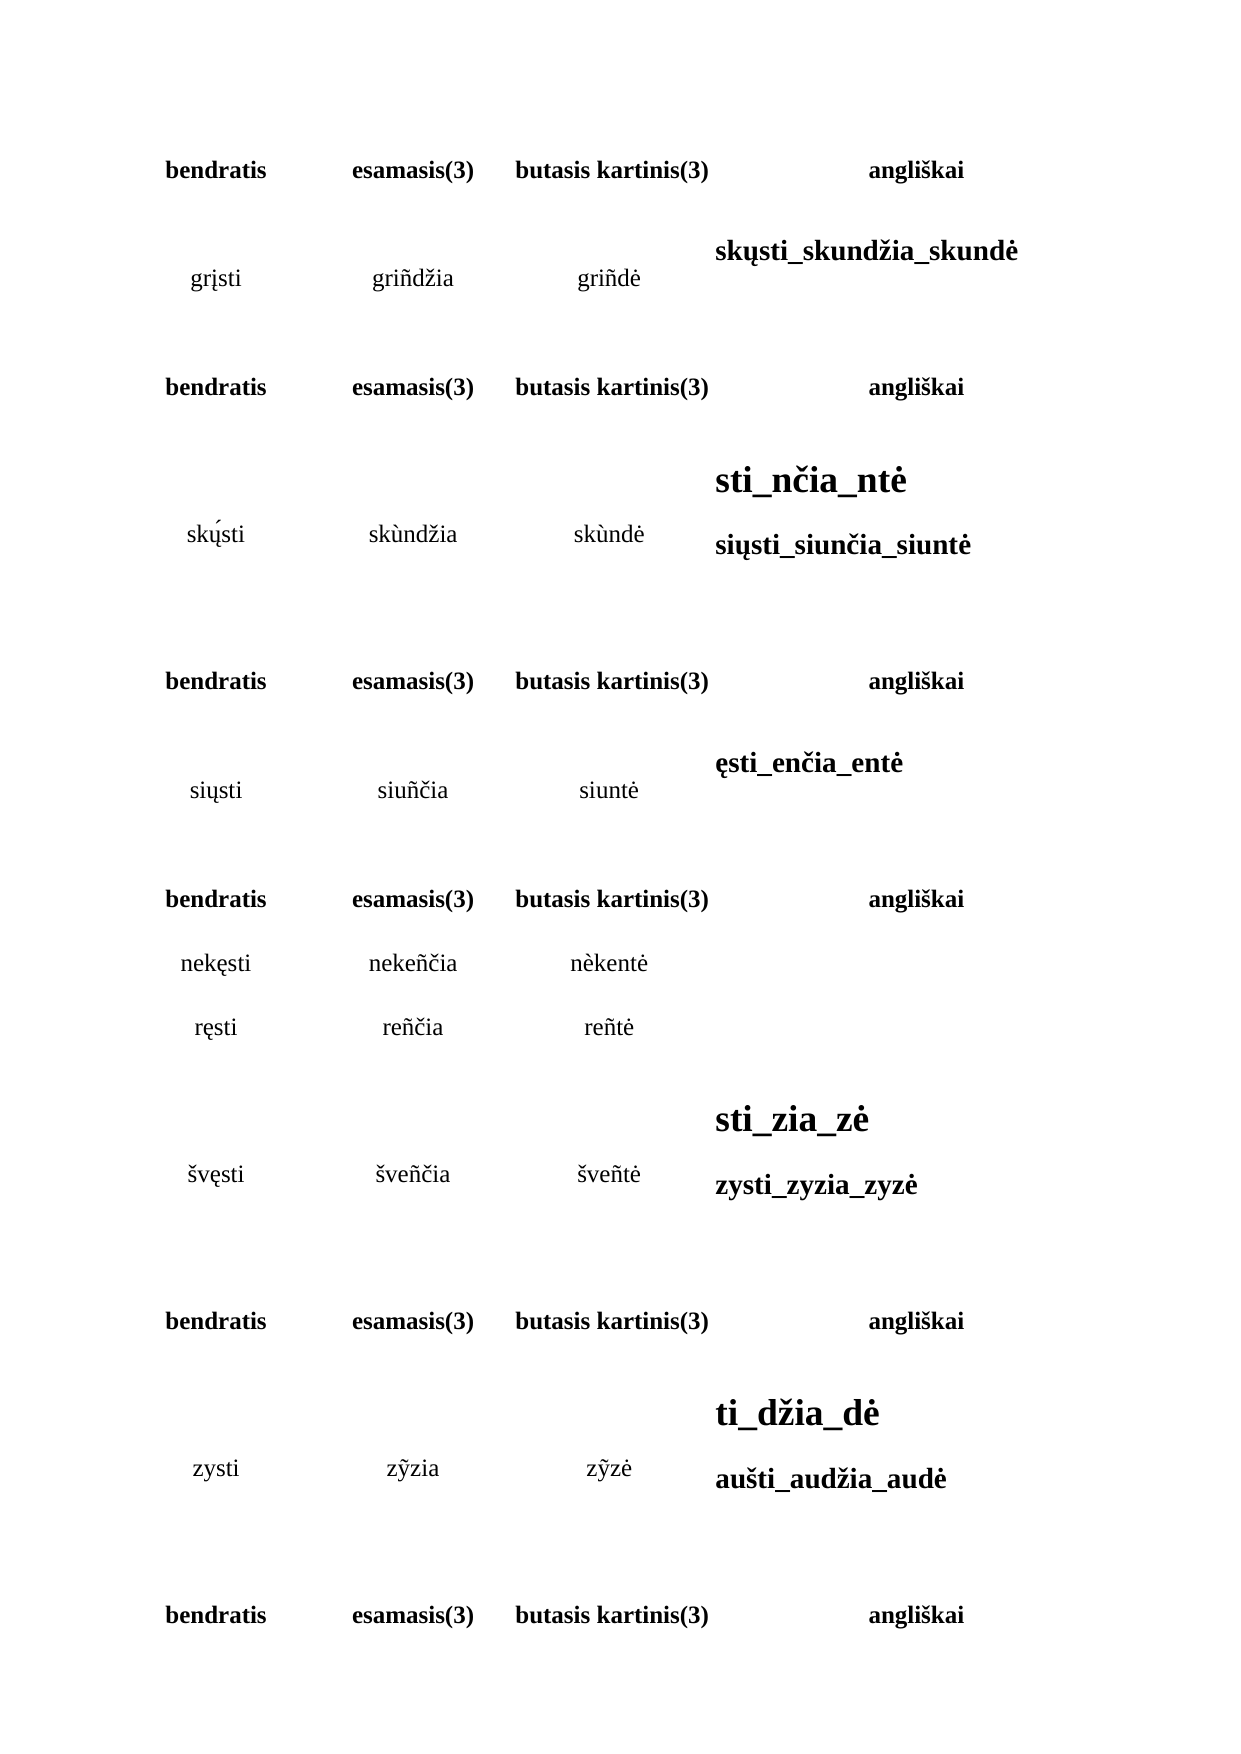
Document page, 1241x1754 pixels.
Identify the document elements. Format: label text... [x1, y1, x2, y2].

table_cell ęsti_enčia_entė [712, 728, 1120, 881]
table_cell sti_nčia_ntė siųsti_siunčia_siuntė [712, 434, 1120, 663]
table_cell zysti [118, 1367, 313, 1597]
table_cell siuntė [512, 728, 712, 881]
table_cell [512, 59, 712, 152]
table_cell butasis kartinis(3) [512, 1303, 712, 1367]
table_cell butasis kartinis(3) [512, 663, 712, 727]
table_cell bendratis [118, 152, 313, 216]
table_cell skųsti_skundžia_skundė [712, 216, 1120, 369]
table_cell reñčia [314, 1009, 512, 1073]
table_cell nekęsti [118, 945, 313, 1009]
table_cell bendratis [118, 1303, 313, 1367]
table_cell reñtė [512, 1009, 712, 1073]
table_cell angliškai [712, 1303, 1120, 1367]
table_cell griñdžia [314, 216, 512, 369]
table_cell [118, 59, 313, 152]
table_cell esamasis(3) [314, 1597, 512, 1661]
table_cell esamasis(3) [314, 1303, 512, 1367]
table_cell esamasis(3) [314, 663, 512, 727]
table_cell esamasis(3) [314, 152, 512, 216]
table_cell nèkentė [512, 945, 712, 1009]
table_cell butasis kartinis(3) [512, 881, 712, 945]
table_cell griñdė [512, 216, 712, 369]
table_cell grįsti [118, 216, 313, 369]
table_cell zỹzė [512, 1367, 712, 1597]
table_cell šveñčia [314, 1073, 512, 1303]
table_cell siųsti [118, 728, 313, 881]
table_cell skùndžia [314, 434, 512, 663]
table_cell butasis kartinis(3) [512, 152, 712, 216]
table_cell [712, 945, 1120, 1009]
table_cell švęsti [118, 1073, 313, 1303]
table_cell butasis kartinis(3) [512, 369, 712, 433]
table_cell angliškai [712, 881, 1120, 945]
table_cell bendratis [118, 663, 313, 727]
table_cell sti_zia_zė zysti_zyzia_zyzė [712, 1073, 1120, 1303]
table_cell esamasis(3) [314, 369, 512, 433]
table_cell [712, 1009, 1120, 1073]
table_cell angliškai [712, 663, 1120, 727]
table_cell angliškai [712, 1597, 1120, 1661]
table_cell skų́sti [118, 434, 313, 663]
table_cell bendratis [118, 369, 313, 433]
table_cell zỹzia [314, 1367, 512, 1597]
table_cell butasis kartinis(3) [512, 1597, 712, 1661]
table_cell [314, 59, 512, 152]
table_cell [712, 59, 1120, 152]
table_cell angliškai [712, 369, 1120, 433]
table_cell angliškai [712, 152, 1120, 216]
table_cell ti_džia_dė aušti_audžia_audė [712, 1367, 1120, 1597]
table_cell bendratis [118, 881, 313, 945]
table_cell esamasis(3) [314, 881, 512, 945]
table_cell siuñčia [314, 728, 512, 881]
table_cell bendratis [118, 1597, 313, 1661]
table_cell šveñtė [512, 1073, 712, 1303]
table_cell ręsti [118, 1009, 313, 1073]
table_cell nekeñčia [314, 945, 512, 1009]
table_cell skùndė [512, 434, 712, 663]
